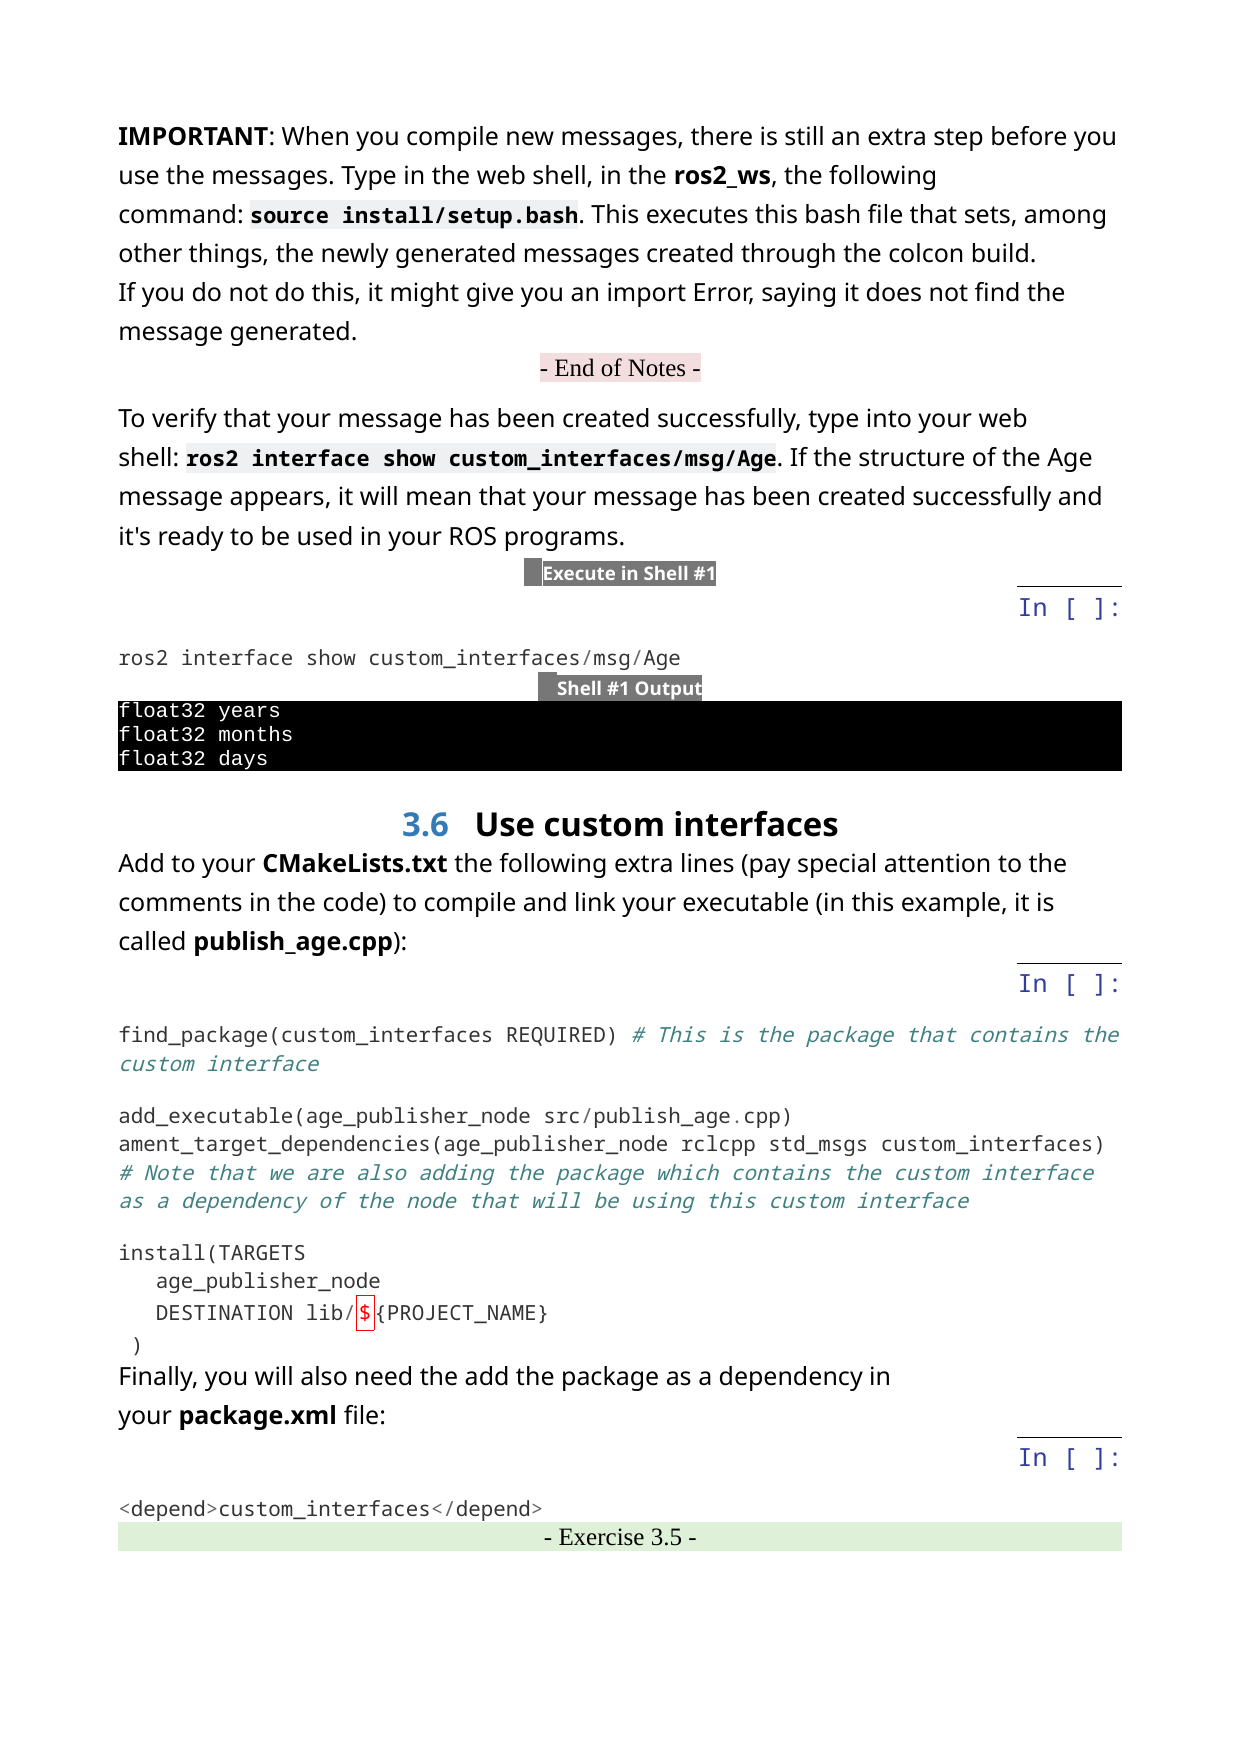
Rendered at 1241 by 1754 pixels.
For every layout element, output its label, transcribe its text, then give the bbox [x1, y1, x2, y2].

text DESTINATION lib/ [118, 1295, 356, 1330]
text find_package(custom_interfaces REQUIRED) # This is the package that contains the custom interface [118, 1020, 1122, 1077]
text ament_target_dependencies(age_publisher_node rclcpp std_msgs custom_interfaces) # Note that we are also adding the package which contains the custom interface as a dependency of the node that will be using this custom interface [118, 1129, 1122, 1214]
text float32 days [118, 748, 1122, 771]
text {PROJECT_NAME} [375, 1295, 1122, 1330]
text In [ ]: [118, 963, 1122, 1000]
text $ [357, 1296, 374, 1330]
text float32 months [118, 724, 1122, 748]
text If you do not do this, it might give you an import Error, saying it does not find the message generated. [118, 275, 1122, 348]
text age_publisher_node [118, 1267, 1122, 1295]
text To verify that your message has been created successfully, type into your web shell: ros2 interface show custom_interfaces/msg/Age. If the structure of the Age message appears, it will mean that your message has been created successfully and it's ready to be used in your ROS programs. [118, 401, 1122, 552]
text Finally, you will also need the add the package as a dependency in your package.xml file: [118, 1358, 1122, 1431]
text Add to your CMakeLists.txt the following extra lines (pay special attention to the comments in the code) to compile and link your executable (in this example, it is called publish_age.cpp): [118, 846, 1122, 958]
text - End of Notes - [118, 353, 1122, 382]
text ros2 interface show custom_interfaces/msg/Age [118, 643, 1122, 672]
text <depend>custom_interfaces</depend> [118, 1494, 1122, 1522]
text In [ ]: [118, 586, 1122, 623]
text add_executable(age_publisher_node src/publish_age.cpp) [118, 1101, 1122, 1129]
text IMPORTANT: When you compile new messages, there is still an extra step before you use the messages. Type in the web shell, in the ros2_ws, the following command: source install/setup.bash. This executes this bash file that sets, among other things, the newly generated messages created through the colcon build. [118, 118, 1122, 270]
text Shell #1 Output [118, 672, 1122, 701]
text In [ ]: [118, 1437, 1122, 1474]
text install(TARGETS [118, 1238, 1122, 1267]
text - Exercise 3.5 - [118, 1522, 1122, 1551]
text float32 years [118, 701, 1122, 724]
text Execute in Shell #1 [118, 557, 1122, 586]
subtitle 3.6 Use custom interfaces [118, 801, 1122, 846]
text ) [118, 1330, 1122, 1358]
